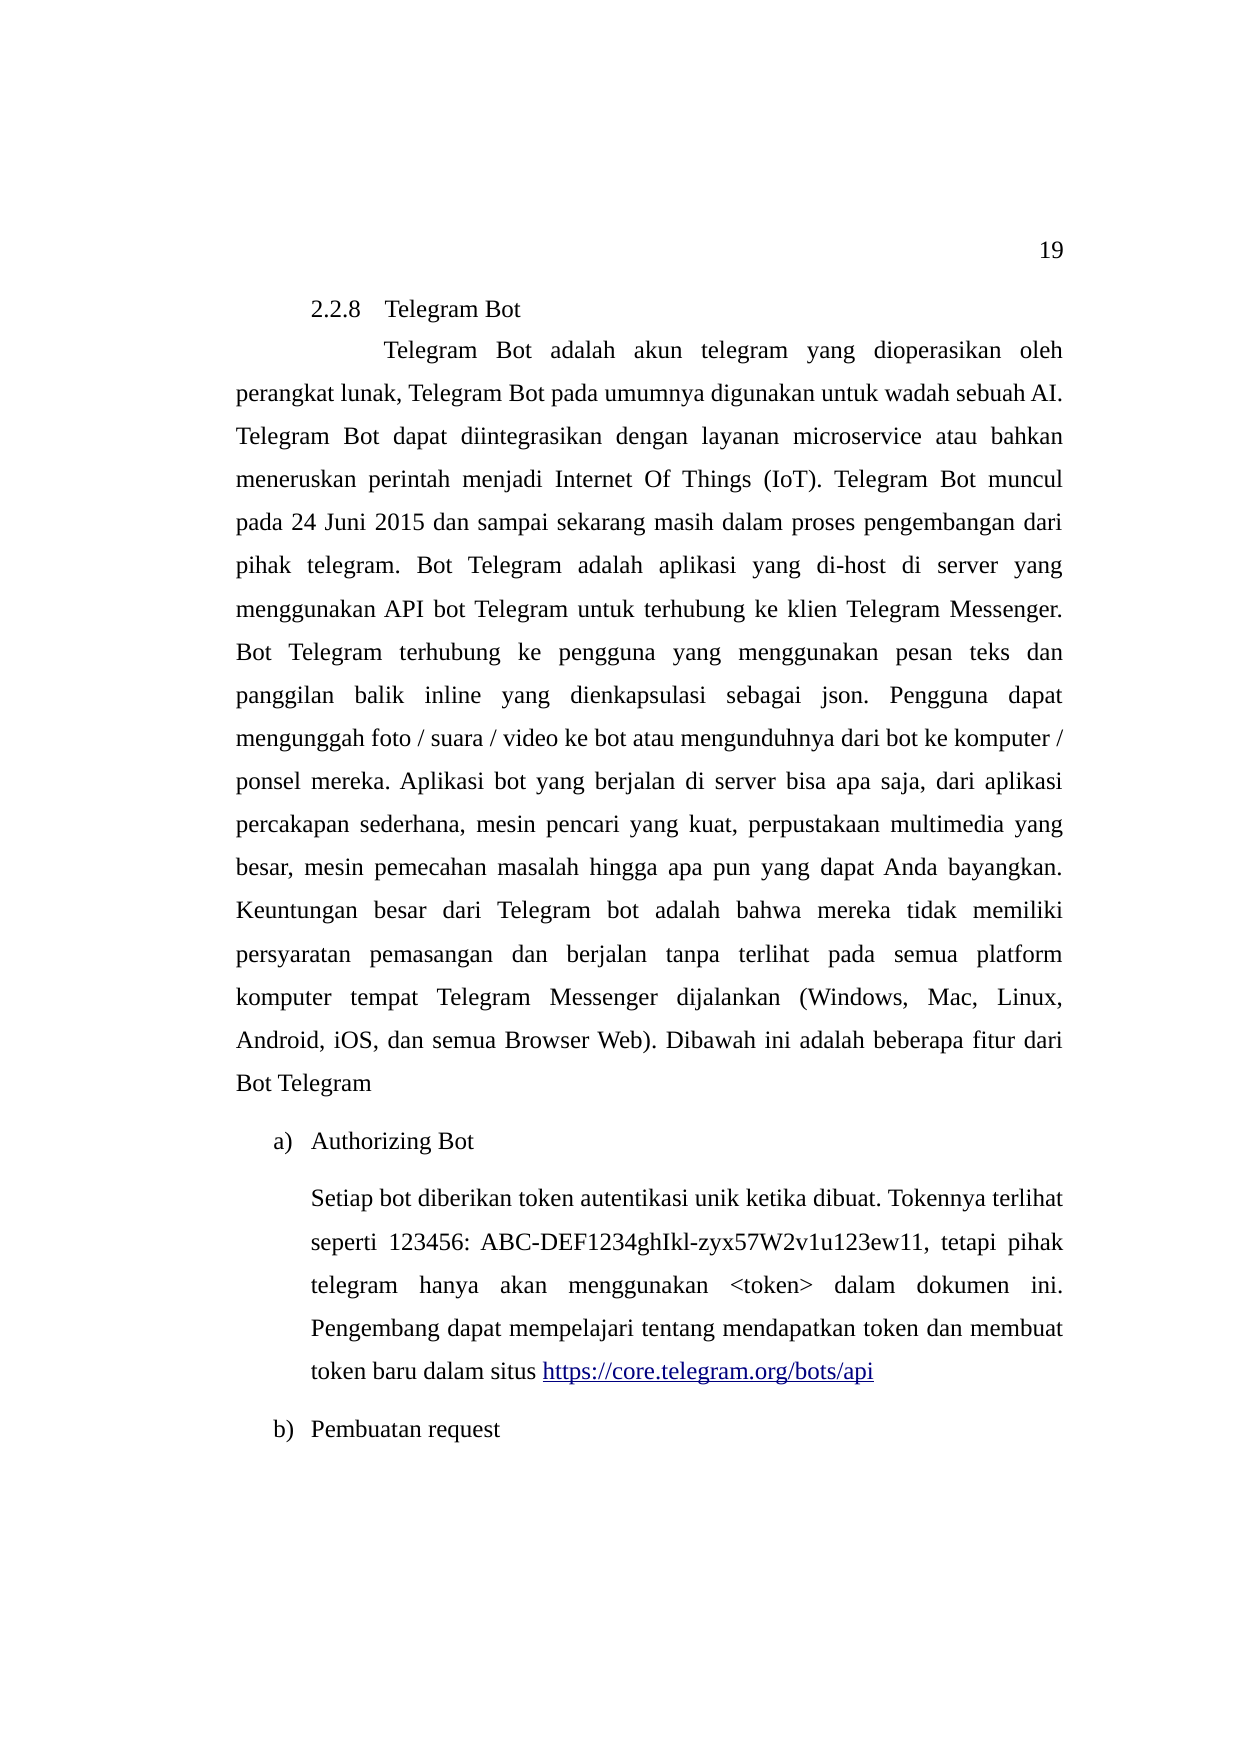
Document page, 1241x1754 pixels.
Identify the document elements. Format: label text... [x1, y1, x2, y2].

list Pembuatan request [273, 1414, 1063, 1442]
subtitle Telegram Bot [311, 294, 1063, 323]
list Authorizing Bot [273, 1126, 1063, 1154]
list Setiap bot diberikan token autentikasi unik ketika dibuat. Tokennya terlihat seperti 123456: ABC-DEF1234ghIkl-zyx57W2v1u123ew11, tetapi pihak telegram hanya akan menggunakan <token> dalam dokumen ini. Pengembang dapat mempelajari tentang mendapatkan token dan membuat token baru dalam situs https://core.telegram.org/bots/api [273, 1183, 1063, 1385]
text Telegram Bot adalah akun telegram yang dioperasikan oleh perangkat lunak, Telegram Bot pada umumnya digunakan untuk wadah sebuah AI. Telegram Bot dapat diintegrasikan dengan layanan microservice atau bahkan meneruskan perintah menjadi Internet Of Things (IoT). Telegram Bot muncul pada 24 Juni 2015 dan sampai sekarang masih dalam proses pengembangan dari pihak telegram. Bot Telegram adalah aplikasi yang di-host di server yang menggunakan API bot Telegram untuk terhubung ke klien Telegram Messenger. Bot Telegram terhubung ke pengguna yang menggunakan pesan teks dan panggilan balik inline yang dienkapsulasi sebagai json. Pengguna dapat mengunggah foto / suara / video ke bot atau mengunduhnya dari bot ke komputer / ponsel mereka. Aplikasi bot yang berjalan di server bisa apa saja, dari aplikasi percakapan sederhana, mesin pencari yang kuat, perpustakaan multimedia yang besar, mesin pemecahan masalah hingga apa pun yang dapat Anda bayangkan. Keuntungan besar dari Telegram bot adalah bahwa mereka tidak memiliki persyaratan pemasangan dan berjalan tanpa terlihat pada semua platform komputer tempat Telegram Messenger dijalankan (Windows, Mac, Linux, Android, iOS, dan semua Browser Web). Dibawah ini adalah beberapa fitur dari Bot Telegram [236, 335, 1063, 1097]
